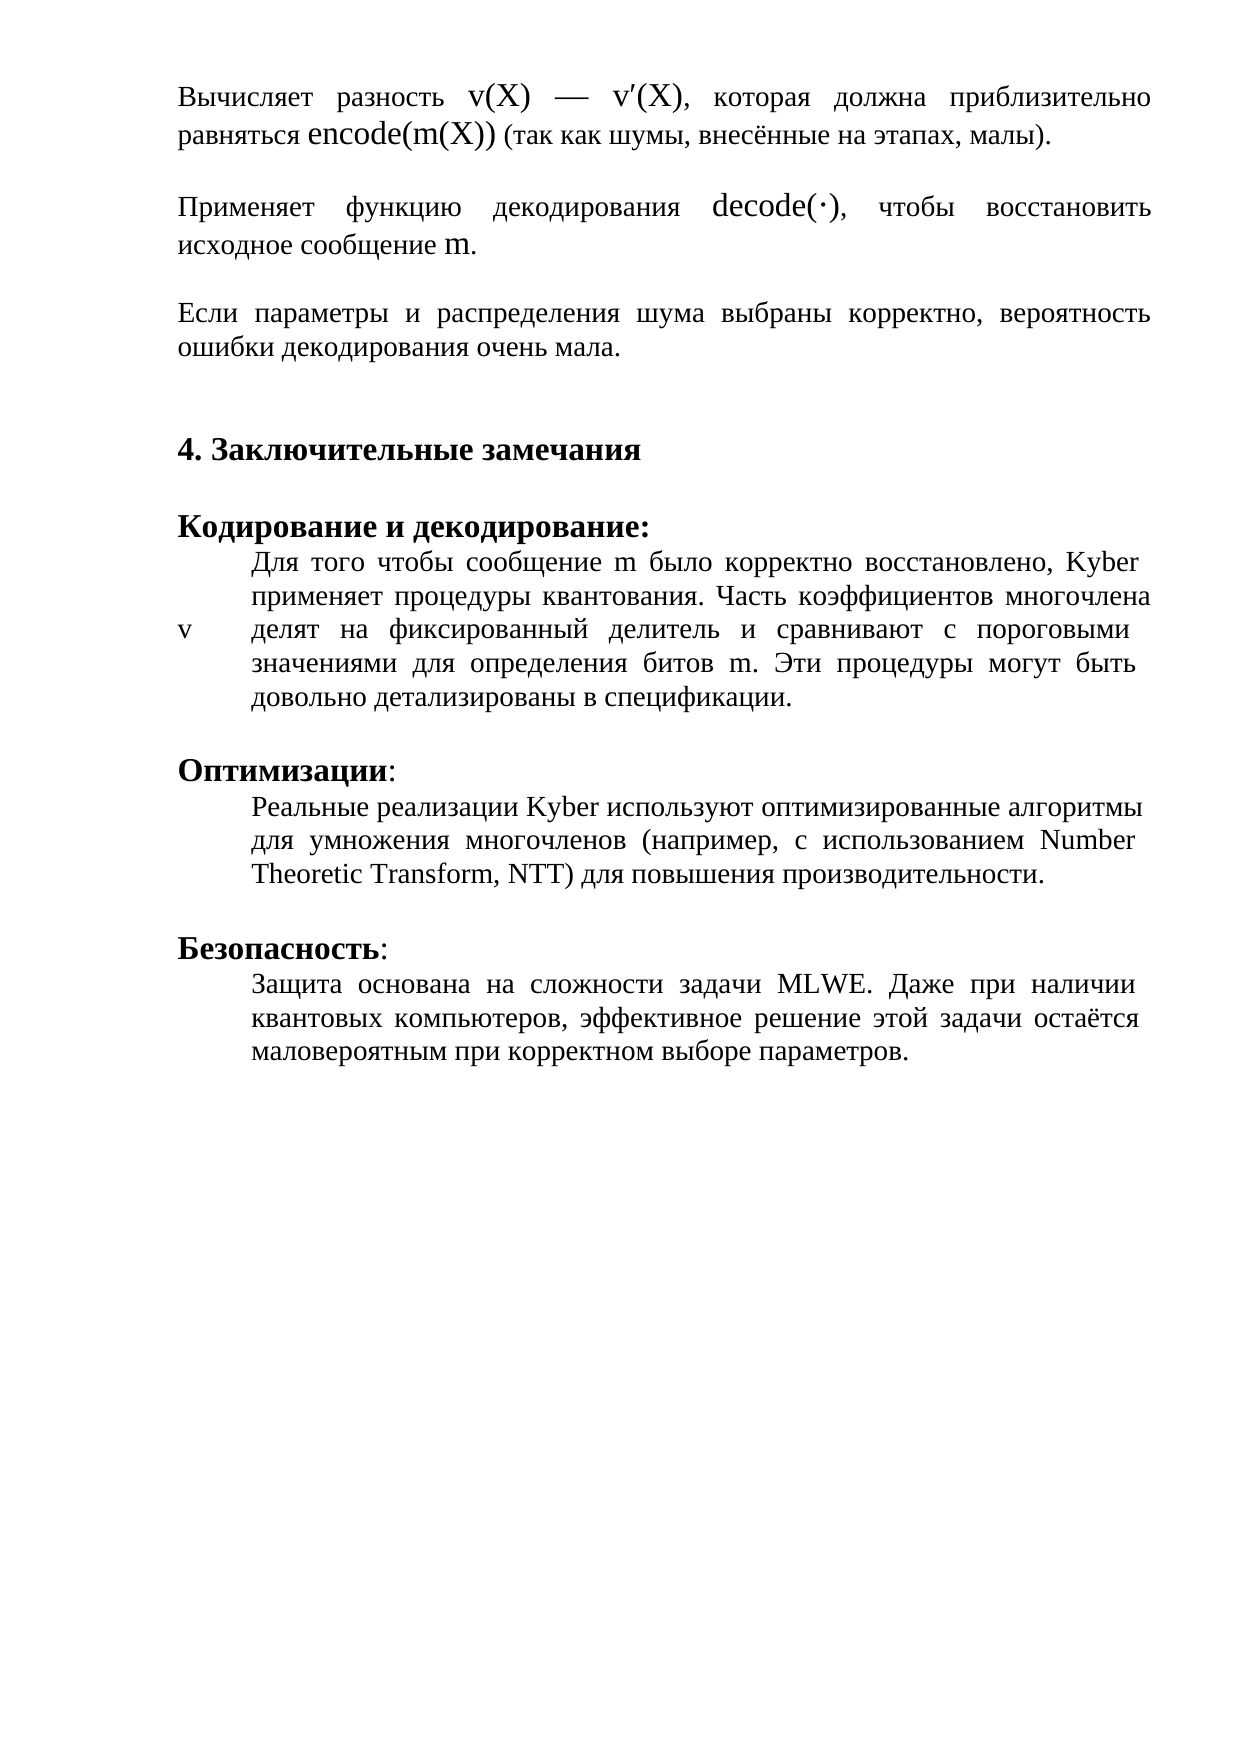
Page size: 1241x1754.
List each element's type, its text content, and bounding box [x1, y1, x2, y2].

text Вычисляет разность v(X) — v′(X), которая должна приблизительно равняться encode(m(X)) (так как шумы, внесённые на этапах, малы). [177, 75, 1152, 152]
text 4. Заключительные замечания [177, 429, 1152, 468]
text Безопасность: [177, 928, 1152, 966]
text Защита основана на сложности задачи MLWE. Даже при наличии квантовых компьютеров, эффективное решение этой задачи остаётся маловероятным при корректном выборе параметров. [177, 966, 1152, 1067]
text Реальные реализации Kyber используют оптимизированные алгоритмы для умножения многочленов (например, с использованием Number Theoretic Transform, NTT) для повышения производительности. [177, 789, 1152, 889]
text Оптимизации: [177, 751, 1152, 789]
text Если параметры и распределения шума выбраны корректно, вероятность ошибки декодирования очень мала. [177, 295, 1152, 362]
text Кодирование и декодирование: [177, 506, 1152, 544]
text Применяет функцию декодирования decode(⋅), чтобы восстановить исходное сообщение m. [177, 185, 1152, 262]
text Для того чтобы сообщение m было корректно восстановлено, Kyber применяет процедуры квантования. Часть коэффициентов многочлена v делят на фиксированный делитель и сравнивают с пороговыми значениями для определения битов m. Эти процедуры могут быть довольно детализированы в спецификации. [177, 544, 1152, 712]
